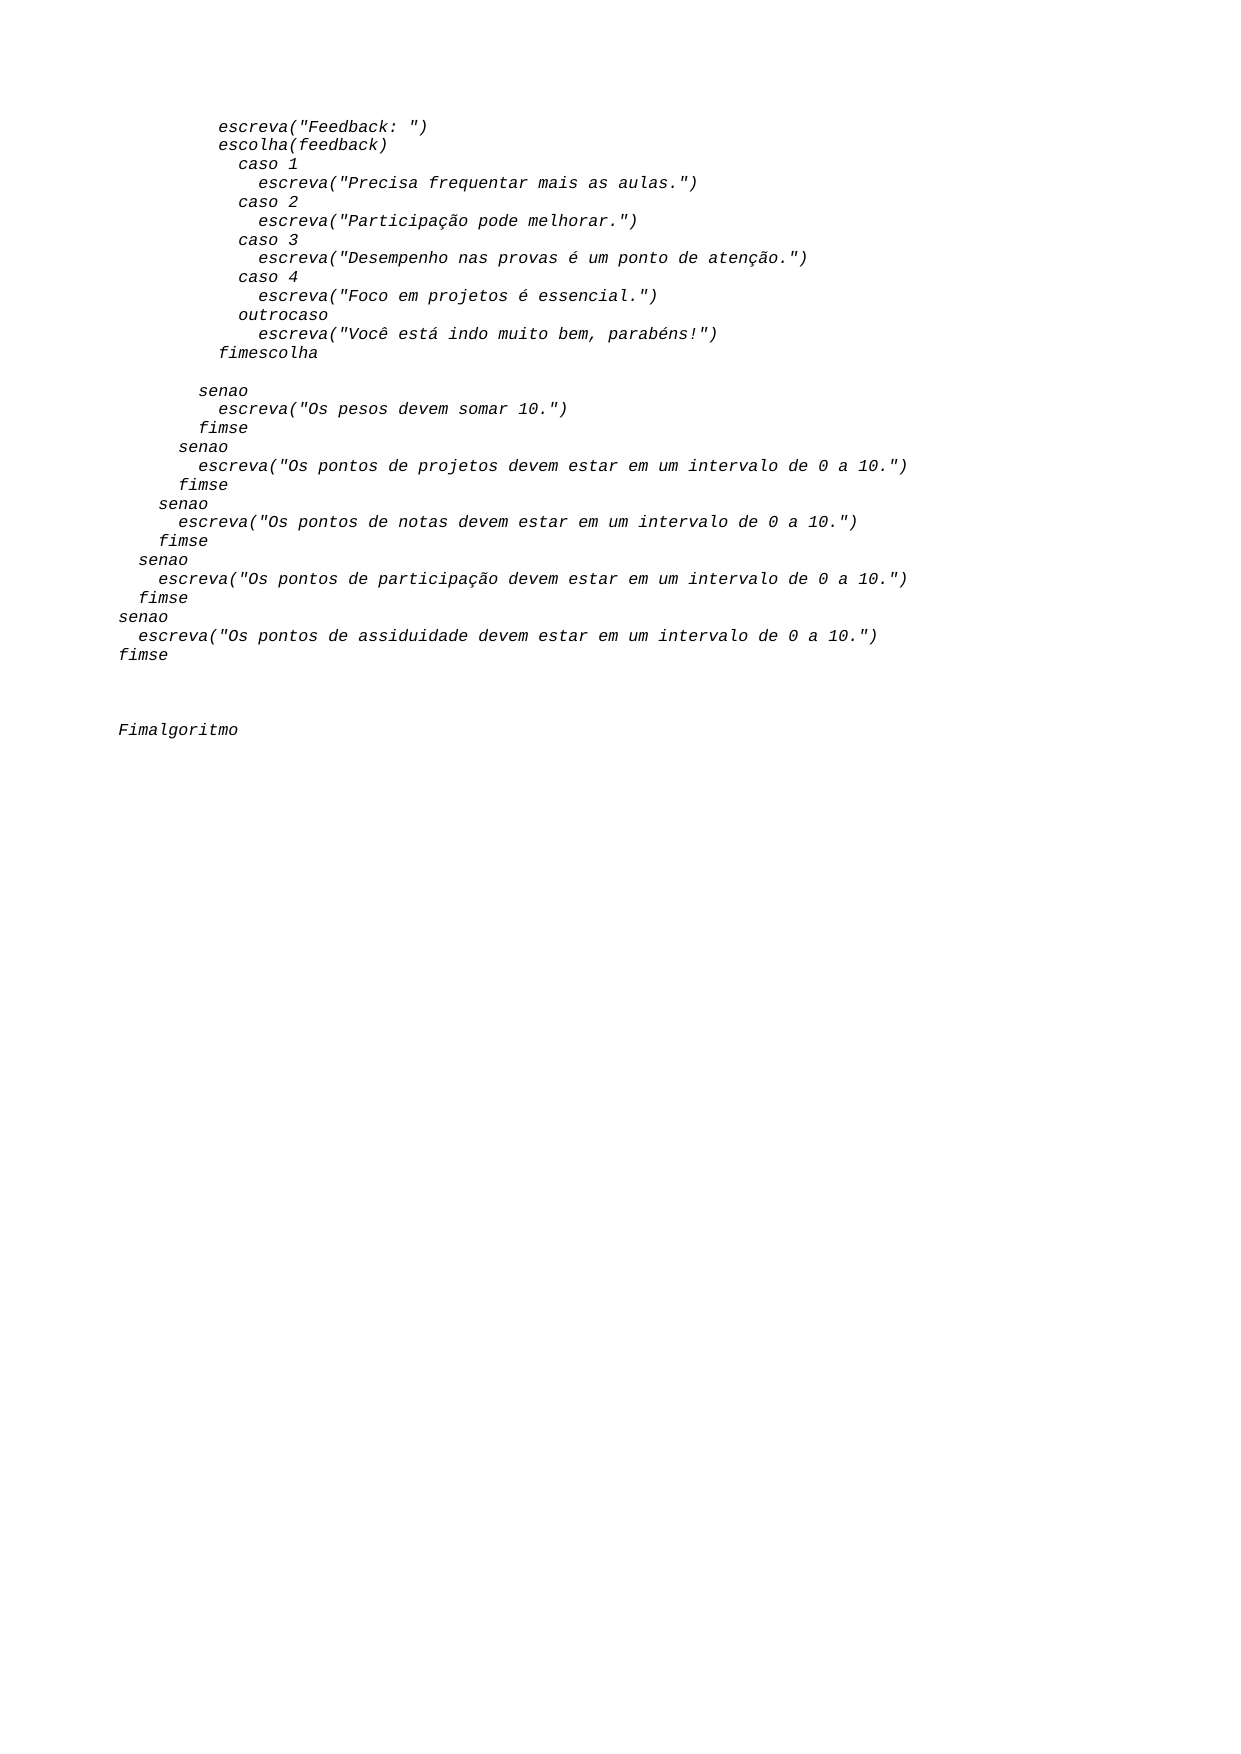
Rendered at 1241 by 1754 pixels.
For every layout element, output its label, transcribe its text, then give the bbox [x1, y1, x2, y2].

text escreva("Os pesos devem somar 10.") [118, 401, 1122, 420]
text caso 1 [118, 156, 1122, 175]
text escreva("Os pontos de participação devem estar em um intervalo de 0 a 10.") [118, 571, 1122, 589]
text outrocaso [118, 307, 1122, 326]
text fimse [118, 476, 1122, 495]
text escreva("Participação pode melhorar.") [118, 212, 1122, 231]
text fimse [118, 646, 1122, 665]
text escreva("Foco em projetos é essencial.") [118, 288, 1122, 307]
text Fimalgoritmo [118, 721, 1122, 740]
text escreva("Feedback: ") [118, 118, 1122, 137]
text caso 3 [118, 231, 1122, 250]
text senao [118, 608, 1122, 627]
text fimse [118, 420, 1122, 439]
text senao [118, 495, 1122, 514]
text fimse [118, 533, 1122, 552]
text caso 4 [118, 269, 1122, 288]
text fimse [118, 589, 1122, 608]
text escreva("Você está indo muito bem, parabéns!") [118, 326, 1122, 344]
text escolha(feedback) [118, 137, 1122, 156]
text fimescolha [118, 344, 1122, 363]
text escreva("Precisa frequentar mais as aulas.") [118, 175, 1122, 193]
text escreva("Desempenho nas provas é um ponto de atenção.") [118, 250, 1122, 269]
text escreva("Os pontos de notas devem estar em um intervalo de 0 a 10.") [118, 514, 1122, 533]
text senao [118, 439, 1122, 457]
text senao [118, 382, 1122, 401]
text caso 2 [118, 193, 1122, 212]
text escreva("Os pontos de projetos devem estar em um intervalo de 0 a 10.") [118, 457, 1122, 476]
text senao [118, 552, 1122, 571]
text escreva("Os pontos de assiduidade devem estar em um intervalo de 0 a 10.") [118, 627, 1122, 646]
